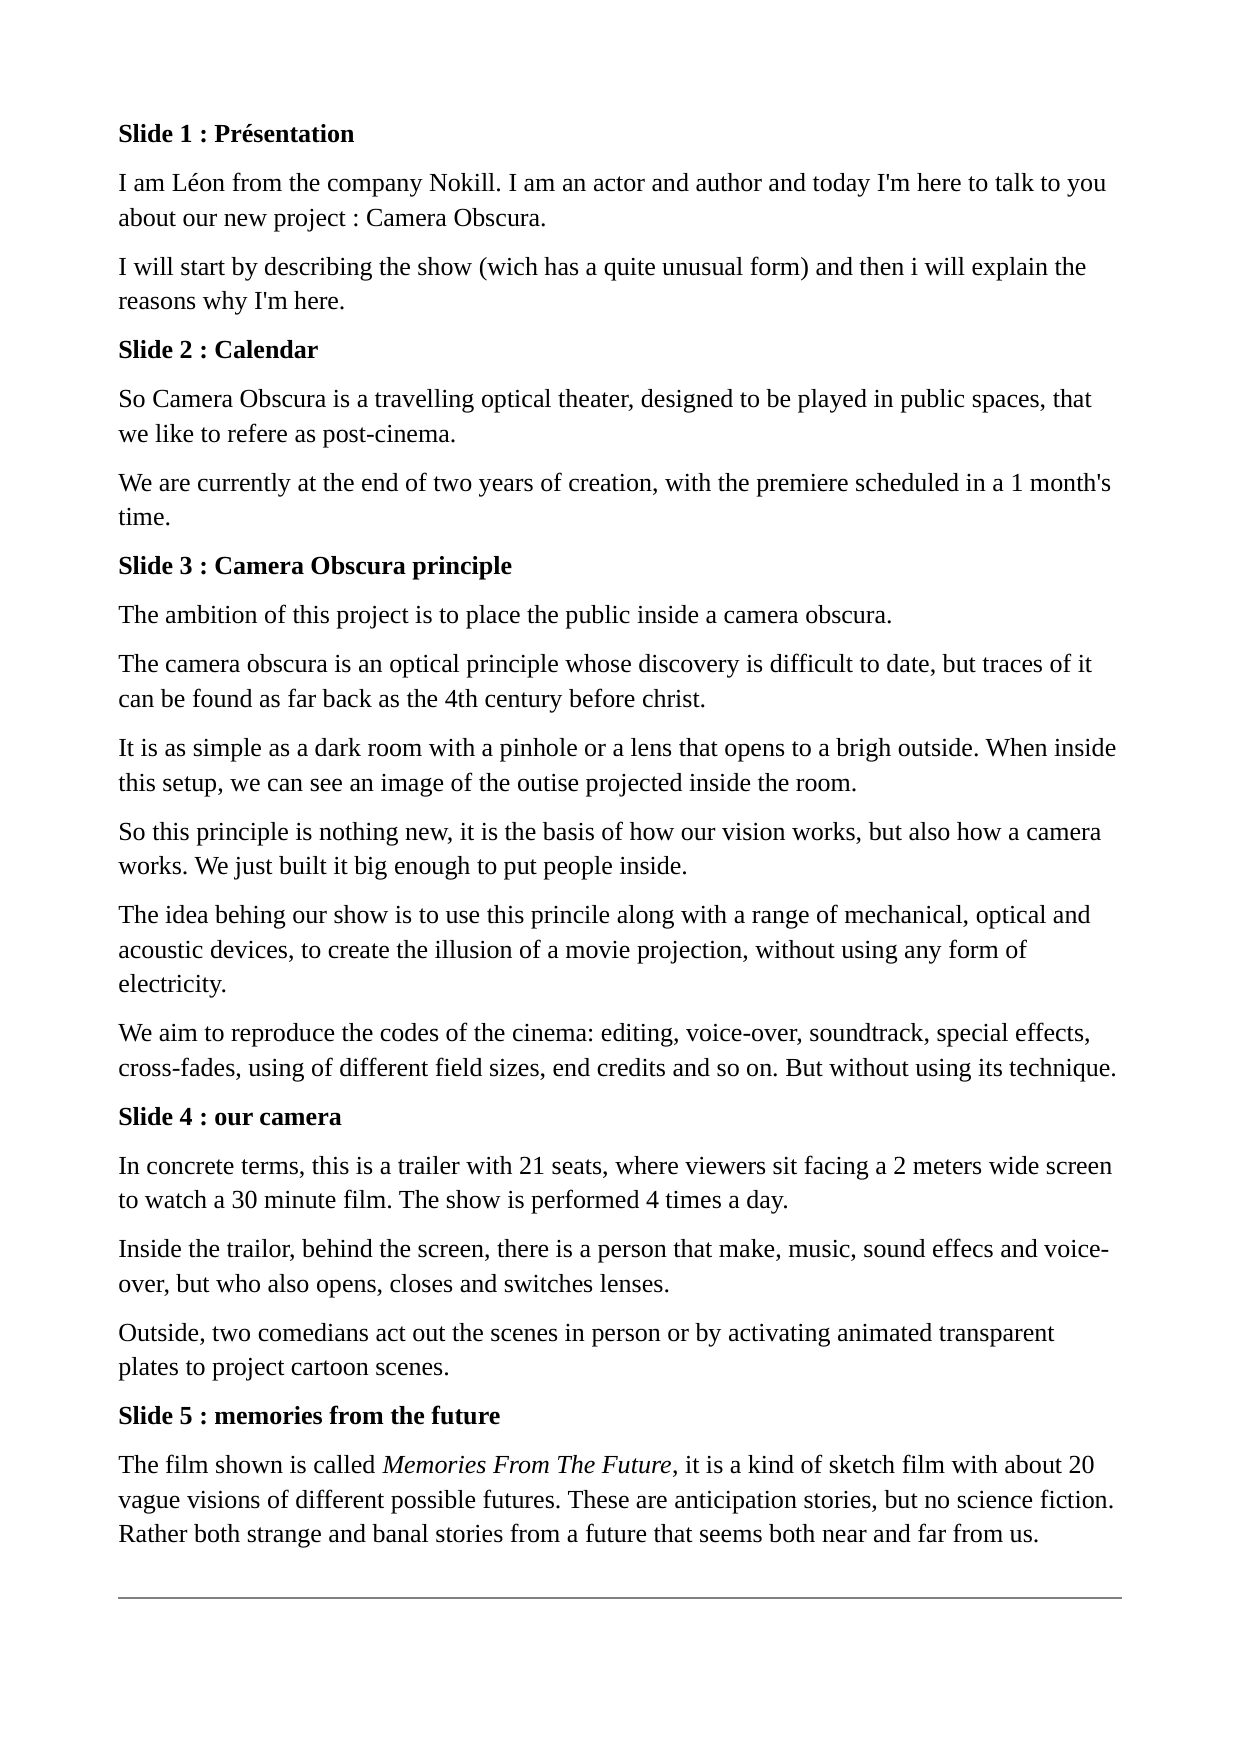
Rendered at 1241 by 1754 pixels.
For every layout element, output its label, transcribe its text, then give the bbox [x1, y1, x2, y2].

text Slide 4 : our camera [118, 1101, 1122, 1131]
text Inside the trailor, behind the screen, there is a person that make, music, sound effecs and voice-over, but who also opens, closes and switches lenses. [118, 1233, 1122, 1298]
text It is as simple as a dark room with a pinhole or a lens that opens to a brigh outside. When inside this setup, we can see an image of the outise projected inside the room. [118, 732, 1122, 797]
text Slide 5 : memories from the future [118, 1400, 1122, 1430]
text Outside, two comedians act out the scenes in person or by activating animated transparent plates to project cartoon scenes. [118, 1317, 1122, 1381]
text In concrete terms, this is a trailer with 21 seats, where viewers sit facing a 2 meters wide screen to watch a 30 minute film. The show is performed 4 times a day. [118, 1150, 1122, 1214]
text The film shown is called Memories From The Future, it is a kind of sketch film with about 20 vague visions of different possible futures. These are anticipation stories, but no science fiction. Rather both strange and banal stories from a future that seems both near and far from us. [118, 1449, 1122, 1548]
text Slide 2 : Calendar [118, 334, 1122, 364]
text We are currently at the end of two years of creation, with the premiere scheduled in a 1 month's time. [118, 467, 1122, 531]
text Slide 3 : Camera Obscura principle [118, 550, 1122, 580]
text The camera obscura is an optical principle whose discovery is difficult to date, but traces of it can be found as far back as the 4th century before christ. [118, 648, 1122, 713]
text We aim to reproduce the codes of the cinema: editing, voice-over, soundtrack, special effects, cross-fades, using of different field sizes, end credits and so on. But without using its technique. [118, 1017, 1122, 1082]
text I will start by describing the show (wich has a quite unusual form) and then i will explain the reasons why I'm here. [118, 251, 1122, 315]
text So Camera Obscura is a travelling optical theater, designed to be played in public spaces, that we like to refere as post-cinema. [118, 383, 1122, 448]
text I am Léon from the company Nokill. I am an actor and author and today I'm here to talk to you about our new project : Camera Obscura. [118, 167, 1122, 232]
text Slide 1 : Présentation [118, 118, 1122, 148]
text The idea behing our show is to use this princile along with a range of mechanical, optical and acoustic devices, to create the illusion of a movie projection, without using any form of electricity. [118, 899, 1122, 998]
text The ambition of this project is to place the public inside a camera obscura. [118, 599, 1122, 629]
text So this principle is nothing new, it is the basis of how our vision works, but also how a camera works. We just built it big enough to put people inside. [118, 816, 1122, 880]
